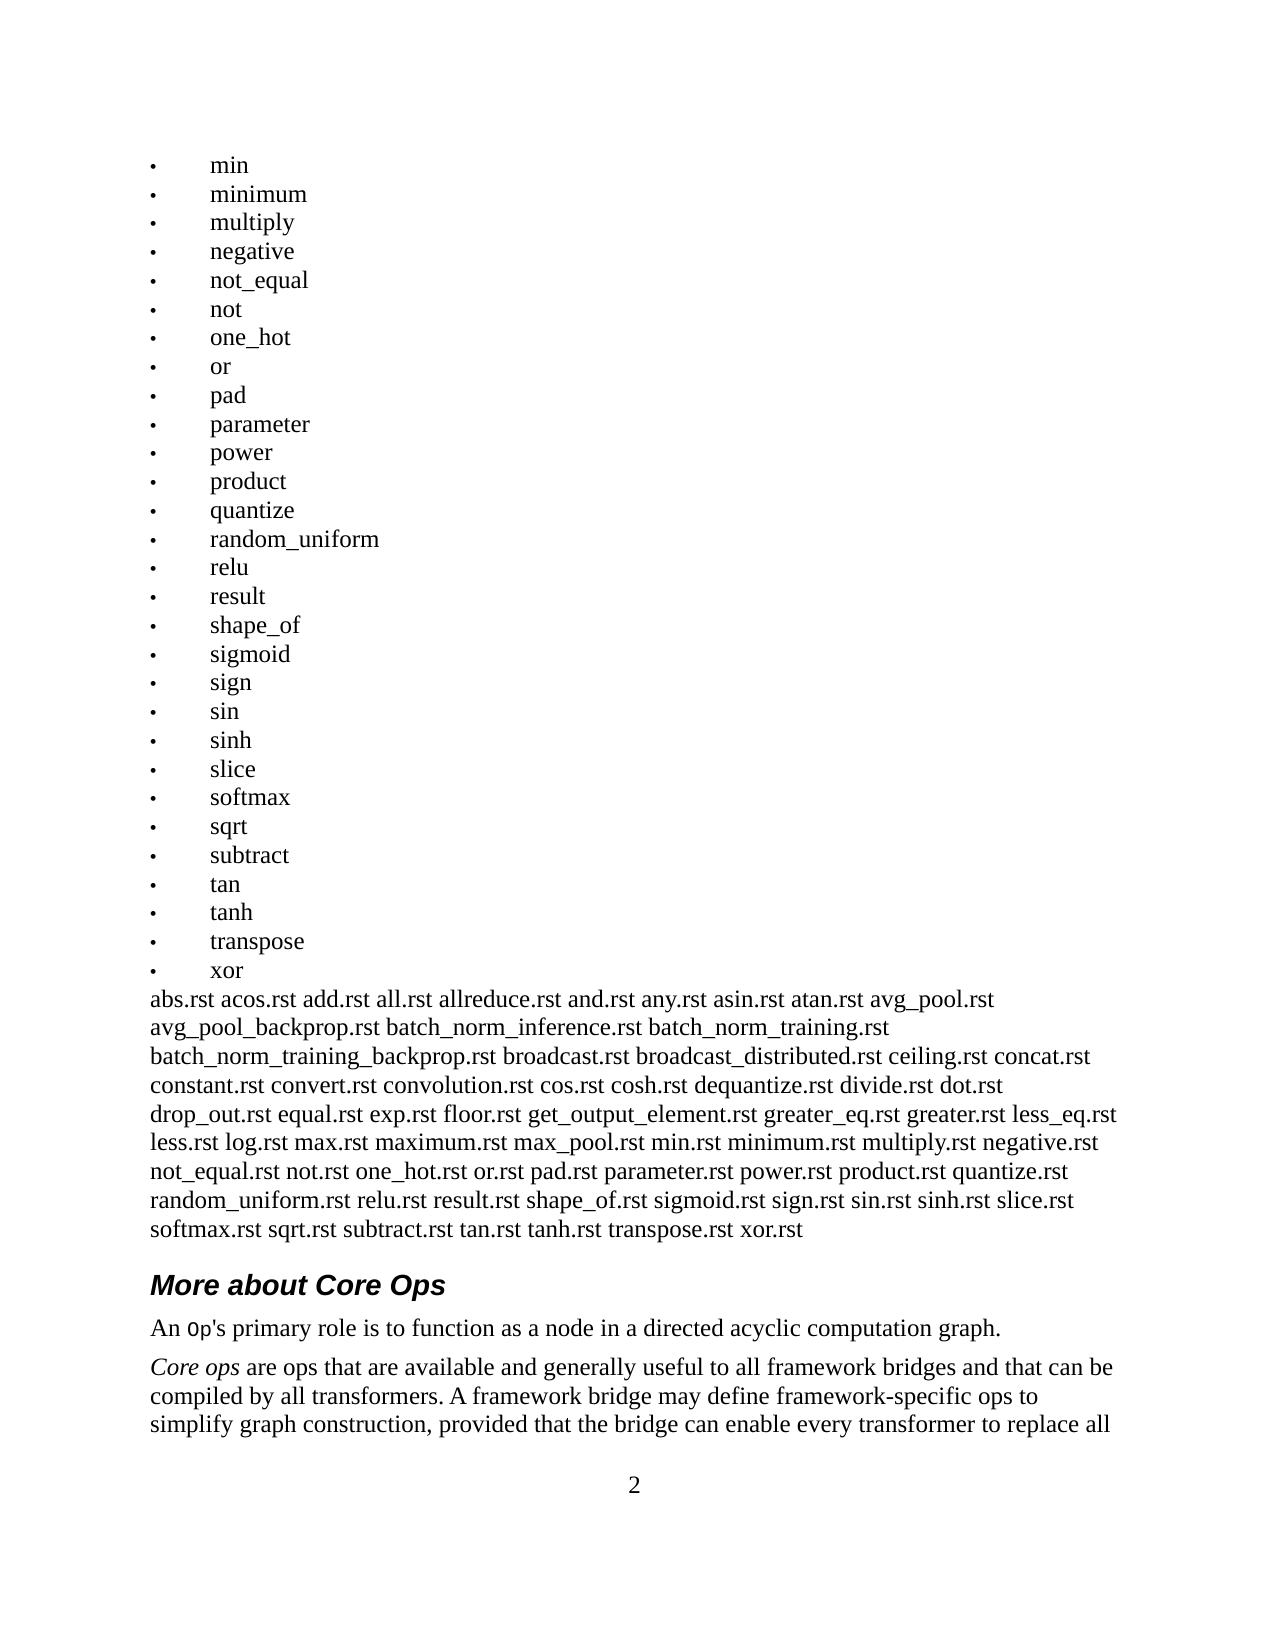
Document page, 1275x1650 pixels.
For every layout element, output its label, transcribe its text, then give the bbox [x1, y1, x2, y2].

list min [150, 150, 1125, 179]
list sigmoid [150, 639, 1125, 667]
list softmax [150, 782, 1125, 811]
subtitle More about Core Ops [150, 1267, 1125, 1301]
list not [150, 294, 1125, 322]
list sqrt [150, 811, 1125, 840]
list transpose [150, 926, 1125, 955]
list tan [150, 869, 1125, 897]
list one_hot [150, 322, 1125, 351]
text An Op's primary role is to function as a node in a directed acyclic computation graph. [150, 1313, 1125, 1343]
list or [150, 351, 1125, 380]
text abs.rst acos.rst add.rst all.rst allreduce.rst and.rst any.rst asin.rst atan.rst avg_pool.rst avg_pool_backprop.rst batch_norm_inference.rst batch_norm_training.rst batch_norm_training_backprop.rst broadcast.rst broadcast_distributed.rst ceiling.rst concat.rst constant.rst convert.rst convolution.rst cos.rst cosh.rst dequantize.rst divide.rst dot.rst drop_out.rst equal.rst exp.rst floor.rst get_output_element.rst greater_eq.rst greater.rst less_eq.rst less.rst log.rst max.rst maximum.rst max_pool.rst min.rst minimum.rst multiply.rst negative.rst not_equal.rst not.rst one_hot.rst or.rst pad.rst parameter.rst power.rst product.rst quantize.rst random_uniform.rst relu.rst result.rst shape_of.rst sigmoid.rst sign.rst sin.rst sinh.rst slice.rst softmax.rst sqrt.rst subtract.rst tan.rst tanh.rst transpose.rst xor.rst [150, 984, 1125, 1242]
list negative [150, 236, 1125, 265]
list xor [150, 955, 1125, 984]
list subtract [150, 840, 1125, 869]
list shape_of [150, 610, 1125, 639]
list pad [150, 380, 1125, 409]
list minimum [150, 179, 1125, 207]
list random_uniform [150, 524, 1125, 552]
list product [150, 466, 1125, 495]
list result [150, 581, 1125, 610]
list sin [150, 696, 1125, 725]
text Core ops are ops that are available and generally useful to all framework bridges and that can be compiled by all transformers. A framework bridge may define framework-specific ops to simplify graph construction, provided that the bridge can enable every transformer to replace all [150, 1352, 1125, 1438]
list not_equal [150, 265, 1125, 294]
list sinh [150, 725, 1125, 754]
list parameter [150, 409, 1125, 437]
list relu [150, 552, 1125, 581]
list multiply [150, 207, 1125, 236]
list tanh [150, 897, 1125, 926]
list quantize [150, 495, 1125, 524]
list sign [150, 667, 1125, 696]
list power [150, 437, 1125, 466]
list slice [150, 754, 1125, 782]
